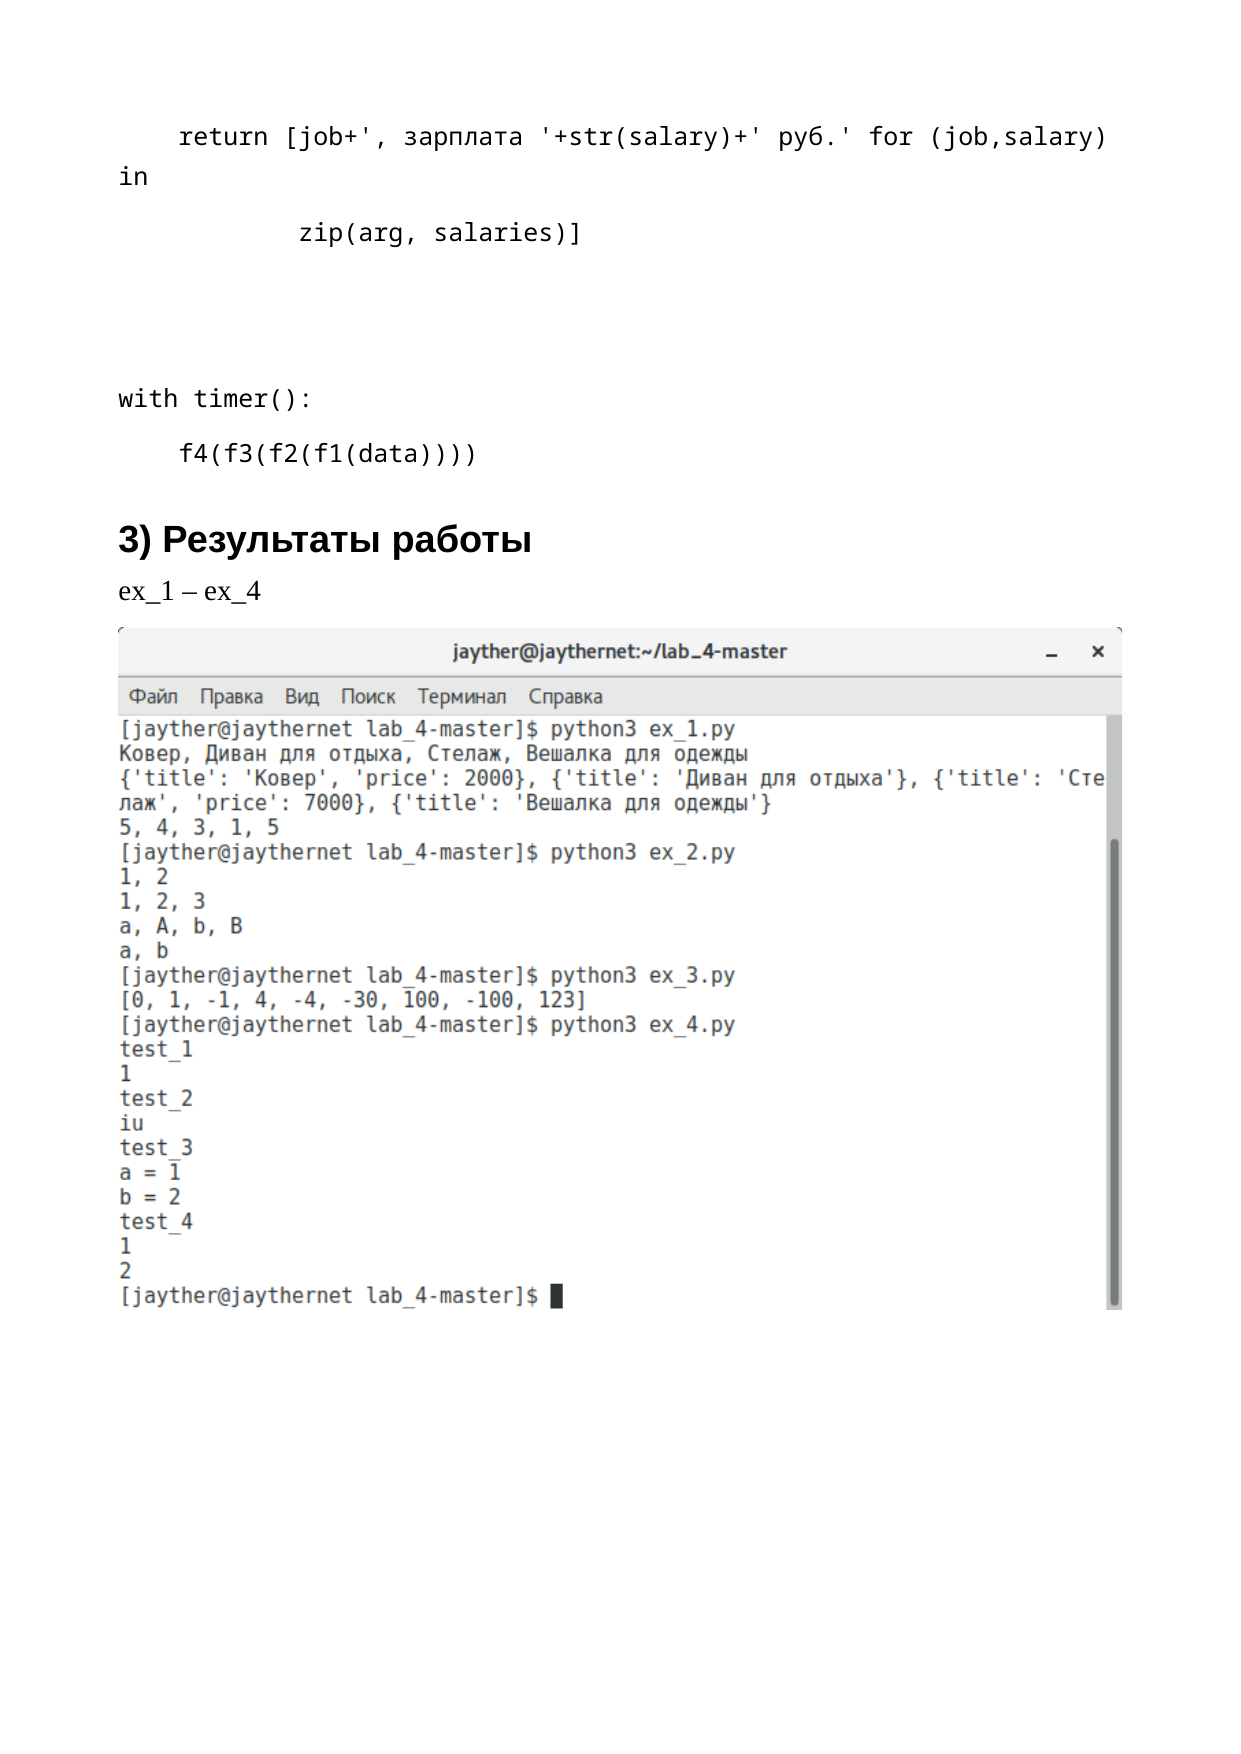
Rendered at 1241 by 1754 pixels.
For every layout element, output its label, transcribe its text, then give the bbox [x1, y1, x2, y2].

text return [job+', зарплата '+str(salary)+' руб.' for (job,salary) in [118, 118, 1122, 193]
picture [118, 627, 1123, 1310]
text zip(arg, salaries)] [118, 214, 1122, 248]
text with timer(): [118, 381, 1122, 415]
text f4(f3(f2(f1(data)))) [118, 436, 1122, 470]
subtitle 3) Результаты работы [118, 516, 1122, 560]
text ex_1 – ex_4 [118, 573, 1122, 606]
